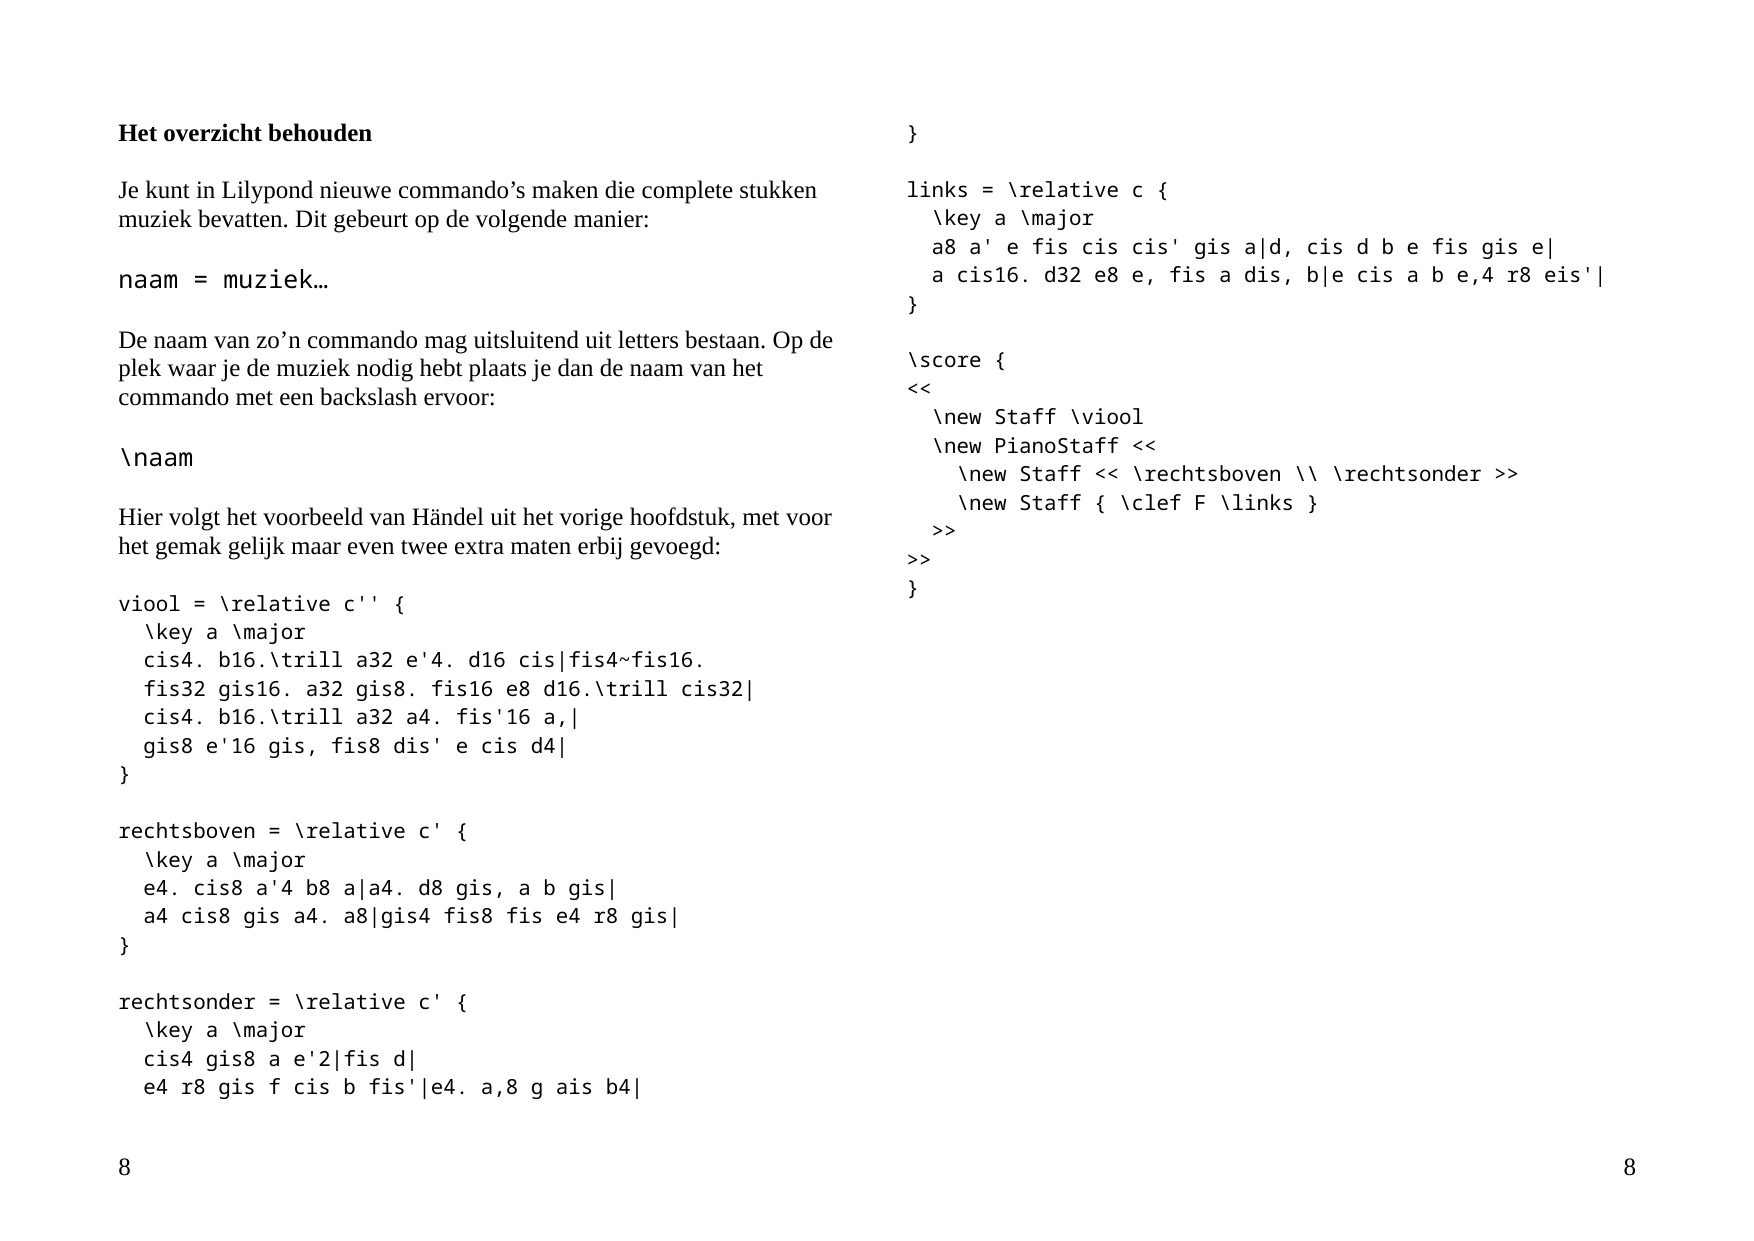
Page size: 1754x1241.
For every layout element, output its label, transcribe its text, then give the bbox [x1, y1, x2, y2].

text rechtsonder = \relative c' { [118, 987, 847, 1015]
text \naam [118, 440, 847, 474]
text viool = \relative c'' { [118, 589, 847, 617]
text \score { [906, 346, 1636, 374]
text >> [906, 516, 1636, 545]
text } [906, 289, 1636, 317]
text Hier volgt het voorbeeld van Händel uit het vorige hoofdstuk, met voor het gemak gelijk maar even twee extra maten erbij gevoegd: [118, 502, 847, 560]
text De naam van zo’n commando mag uitsluitend uit letters bestaan. Op de plek waar je de muziek nodig hebt plaats je dan de naam van het commando met een backslash ervoor: [118, 325, 847, 411]
text e4 r8 gis f cis b fis'|e4. a,8 g ais b4| [118, 1072, 847, 1101]
text \key a \major [118, 617, 847, 646]
text Het overzicht behouden [118, 118, 847, 147]
text \new Staff { \clef F \links } [906, 488, 1636, 516]
text rechtsboven = \relative c' { [118, 816, 847, 845]
text gis8 e'16 gis, fis8 dis' e cis d4| [118, 731, 847, 759]
text Je kunt in Lilypond nieuwe commando’s maken die complete stukken muziek bevatten. Dit gebeurt op de volgende manier: [118, 176, 847, 233]
text naam = muziek… [118, 262, 847, 296]
text } [118, 930, 847, 958]
text >> [906, 545, 1636, 573]
text \new Staff \viool [906, 402, 1636, 431]
text cis4 gis8 a e'2|fis d| [118, 1044, 847, 1072]
text \new Staff << \rechtsboven \\ \rechtsonder >> [906, 459, 1636, 488]
text } [906, 118, 1636, 147]
text \key a \major [906, 203, 1636, 232]
text a4 cis8 gis a4. a8|gis4 fis8 fis e4 r8 gis| [118, 902, 847, 930]
text cis4. b16.\trill a32 a4. fis'16 a,| [118, 702, 847, 731]
text << [906, 374, 1636, 402]
text a cis16. d32 e8 e, fis a dis, b|e cis a b e,4 r8 eis'| [906, 260, 1636, 289]
text fis32 gis16. a32 gis8. fis16 e8 d16.\trill cis32| [118, 674, 847, 702]
text e4. cis8 a'4 b8 a|a4. d8 gis, a b gis| [118, 873, 847, 902]
text \key a \major [118, 845, 847, 873]
text } [906, 573, 1636, 602]
text a8 a' e fis cis cis' gis a|d, cis d b e fis gis e| [906, 232, 1636, 260]
text cis4. b16.\trill a32 e'4. d16 cis|fis4~fis16. [118, 646, 847, 674]
text \new PianoStaff << [906, 431, 1636, 459]
text } [118, 759, 847, 788]
text \key a \major [118, 1015, 847, 1044]
text links = \relative c { [906, 175, 1636, 203]
